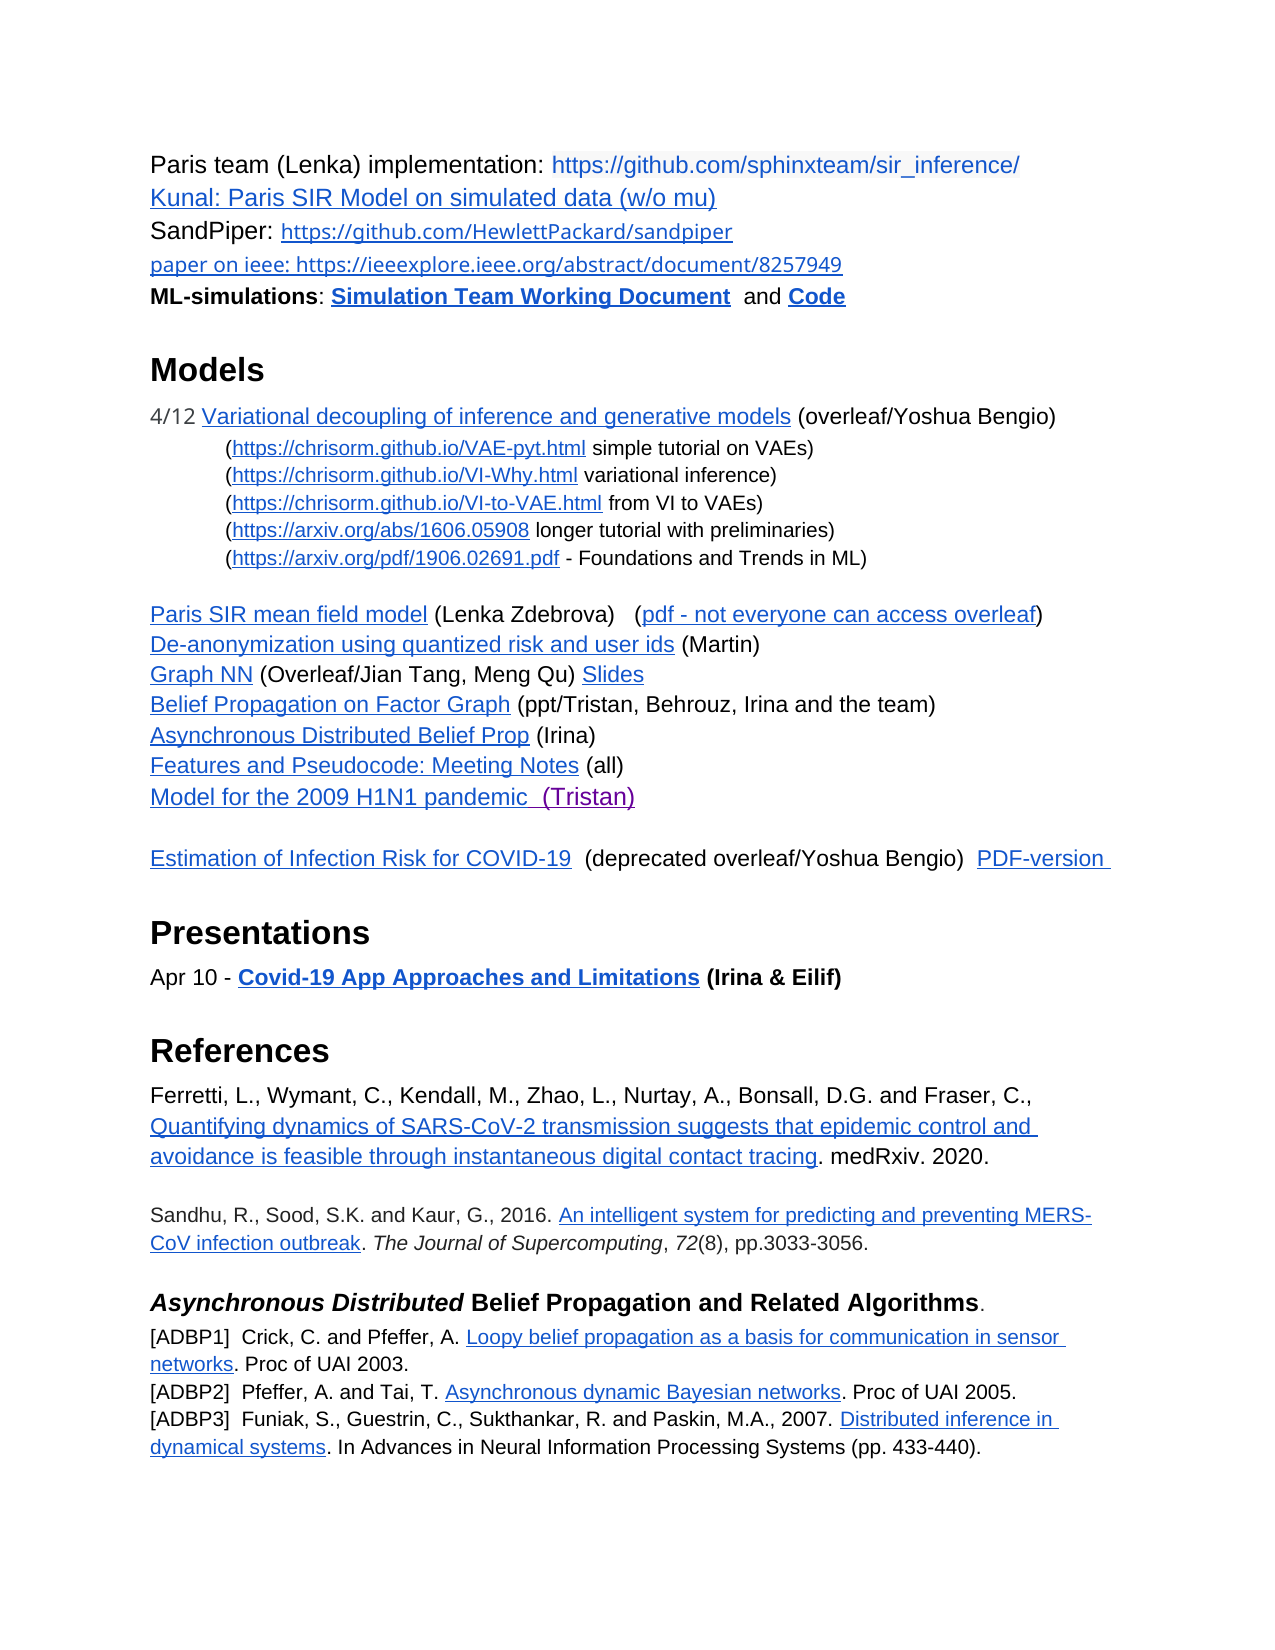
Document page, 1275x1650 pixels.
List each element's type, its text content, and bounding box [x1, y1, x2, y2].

text Ferretti, L., Wymant, C., Kendall, M., Zhao, L., Nurtay, A., Bonsall, D.G. and Fraser, C., Quantifying dynamics of SARS-CoV-2 transmission suggests that epidemic control and avoidance is feasible through instantaneous digital contact tracing. medRxiv. 2020. [150, 1082, 1125, 1169]
subtitle Models [150, 350, 1125, 389]
text (https://chrisorm.github.io/VI-Why.html variational inference) [150, 463, 1125, 487]
text Apr 10 - Covid-19 App Approaches and Limitations (Irina & Eilif) [150, 964, 1125, 990]
text ML-simulations: Simulation Team Working Document and Code [150, 283, 1125, 309]
text Estimation of Infection Risk for COVID-19 (deprecated overleaf/Yoshua Bengio) PDF-version [150, 845, 1125, 872]
text (https://chrisorm.github.io/VI-to-VAE.html from VI to VAEs) [150, 491, 1125, 515]
text (https://arxiv.org/pdf/1906.02691.pdf - Foundations and Trends in ML) [150, 546, 1125, 570]
text Paris SIR mean field model (Lenka Zdebrova) (pdf - not everyone can access overleaf) [150, 601, 1125, 627]
text SandPiper: https://github.com/HewlettPackard/sandpiper [150, 216, 1125, 246]
text Asynchronous Distributed Belief Prop (Irina) [150, 722, 1125, 748]
text (https://chrisorm.github.io/VAE-pyt.html simple tutorial on VAEs) [150, 435, 1125, 459]
text Kunal: Paris SIR Model on simulated data (w/o mu) [150, 183, 1125, 212]
text 4/12 Variational decoupling of inference and generative models (overleaf/Yoshua Bengio) [150, 401, 1125, 431]
text De-anonymization using quantized risk and user ids (Martin) [150, 631, 1125, 657]
text Features and Pseudocode: Meeting Notes (all) [150, 752, 1125, 778]
text Belief Propagation on Factor Graph (ppt/Tristan, Behrouz, Irina and the team) [150, 691, 1125, 718]
text Paris team (Lenka) implementation: https://github.com/sphinxteam/sir_inference/ [150, 150, 1125, 179]
text Model for the 2009 H1N1 pandemic (Tristan) [150, 782, 1125, 811]
text [ADBP2] Pfeffer, A. and Tai, T. Asynchronous dynamic Bayesian networks. Proc of UAI 2005. [150, 1379, 1125, 1403]
subtitle References [150, 1032, 1125, 1070]
text [ADBP1] Crick, C. and Pfeffer, A. Loopy belief propagation as a basis for communication in sensor networks. Proc of UAI 2003. [150, 1324, 1125, 1376]
text [ADBP3] Funiak, S., Guestrin, C., Sukthankar, R. and Paskin, M.A., 2007. Distributed inference in dynamical systems. In Advances in Neural Information Processing Systems (pp. 433-440). [150, 1407, 1125, 1458]
subtitle Presentations [150, 913, 1125, 951]
text (https://arxiv.org/abs/1606.05908 longer tutorial with preliminaries) [150, 518, 1125, 542]
text paper on ieee: https://ieeexplore.ieee.org/abstract/document/8257949 [842, 250, 1125, 278]
subtitle Asynchronous Distributed Belief Propagation and Related Algorithms. [150, 1287, 1125, 1316]
text Sandhu, R., Sood, S.K. and Kaur, G., 2016. An intelligent system for predicting and preventing MERS-CoV infection outbreak. The Journal of Supercomputing, 72(8), pp.3033-3056. [150, 1203, 1125, 1255]
text Graph NN (Overleaf/Jian Tang, Meng Qu) Slides [150, 661, 1125, 687]
